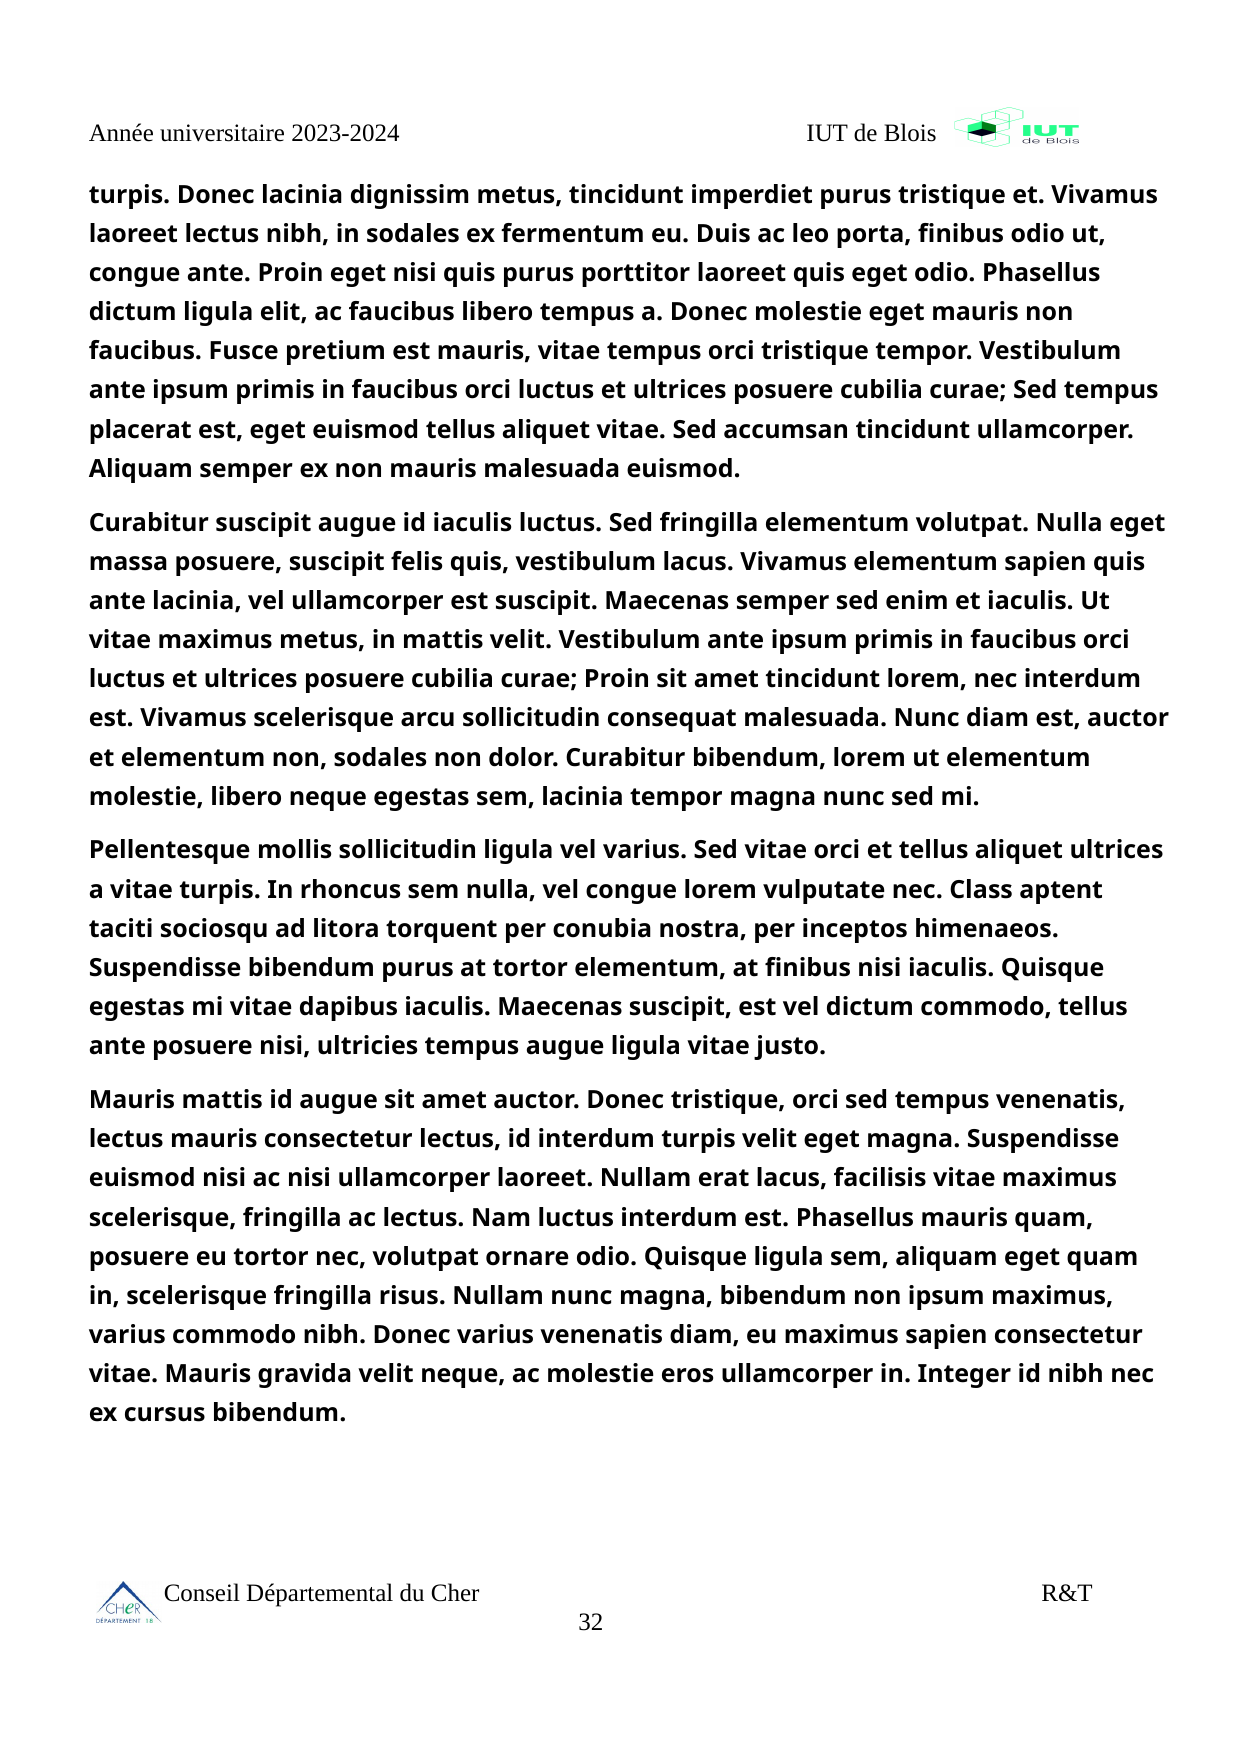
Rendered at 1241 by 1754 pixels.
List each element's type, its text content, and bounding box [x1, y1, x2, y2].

text Pellentesque mollis sollicitudin ligula vel varius. Sed vitae orci et tellus aliquet ultrices a vitae turpis. In rhoncus sem nulla, vel congue lorem vulputate nec. Class aptent taciti sociosqu ad litora torquent per conubia nostra, per inceptos himenaeos. Suspendisse bibendum purus at tortor elementum, at finibus nisi iaculis. Quisque egestas mi vitae dapibus iaculis. Maecenas suscipit, est vel dictum commodo, tellus ante posuere nisi, ultricies tempus augue ligula vitae justo. [88, 832, 1175, 1062]
picture [954, 107, 1079, 147]
text Mauris mattis id augue sit amet auctor. Donec tristique, orci sed tempus venenatis, lectus mauris consectetur lectus, id interdum turpis velit eget magna. Suspendisse euismod nisi ac nisi ullamcorper laoreet. Nullam erat lacus, facilisis vitae maximus scelerisque, fringilla ac lectus. Nam luctus interdum est. Phasellus mauris quam, posuere eu tortor nec, volutpat ornare odio. Quisque ligula sem, aliquam eget quam in, scelerisque fringilla risus. Nullam nunc magna, bibendum non ipsum maximus, varius commodo nibh. Donec varius venenatis diam, eu maximus sapien consectetur vitae. Mauris gravida velit neque, ac molestie eros ullamcorper in. Integer id nibh nec ex cursus bibendum. [88, 1082, 1175, 1429]
text Curabitur suscipit augue id iaculis luctus. Sed fringilla elementum volutpat. Nulla eget massa posuere, suscipit felis quis, vestibulum lacus. Vivamus elementum sapien quis ante lacinia, vel ullamcorper est suscipit. Maecenas semper sed enim et iaculis. Ut vitae maximus metus, in mattis velit. Vestibulum ante ipsum primis in faucibus orci luctus et ultrices posuere cubilia curae; Proin sit amet tincidunt lorem, nec interdum est. Vivamus scelerisque arcu sollicitudin consequat malesuada. Nunc diam est, auctor et elementum non, sodales non dolor. Curabitur bibendum, lorem ut elementum molestie, libero neque egestas sem, lacinia tempor magna nunc sed mi. [88, 504, 1175, 812]
picture [96, 1581, 162, 1623]
text turpis. Donec lacinia dignissim metus, tincidunt imperdiet purus tristique et. Vivamus laoreet lectus nibh, in sodales ex fermentum eu. Duis ac leo porta, finibus odio ut, congue ante. Proin eget nisi quis purus porttitor laoreet quis eget odio. Phasellus dictum ligula elit, ac faucibus libero tempus a. Donec molestie eget mauris non faucibus. Fusce pretium est mauris, vitae tempus orci tristique tempor. Vestibulum ante ipsum primis in faucibus orci luctus et ultrices posuere cubilia curae; Sed tempus placerat est, eget euismod tellus aliquet vitae. Sed accumsan tincidunt ullamcorper. Aliquam semper ex non mauris malesuada euismod. [88, 176, 1175, 484]
